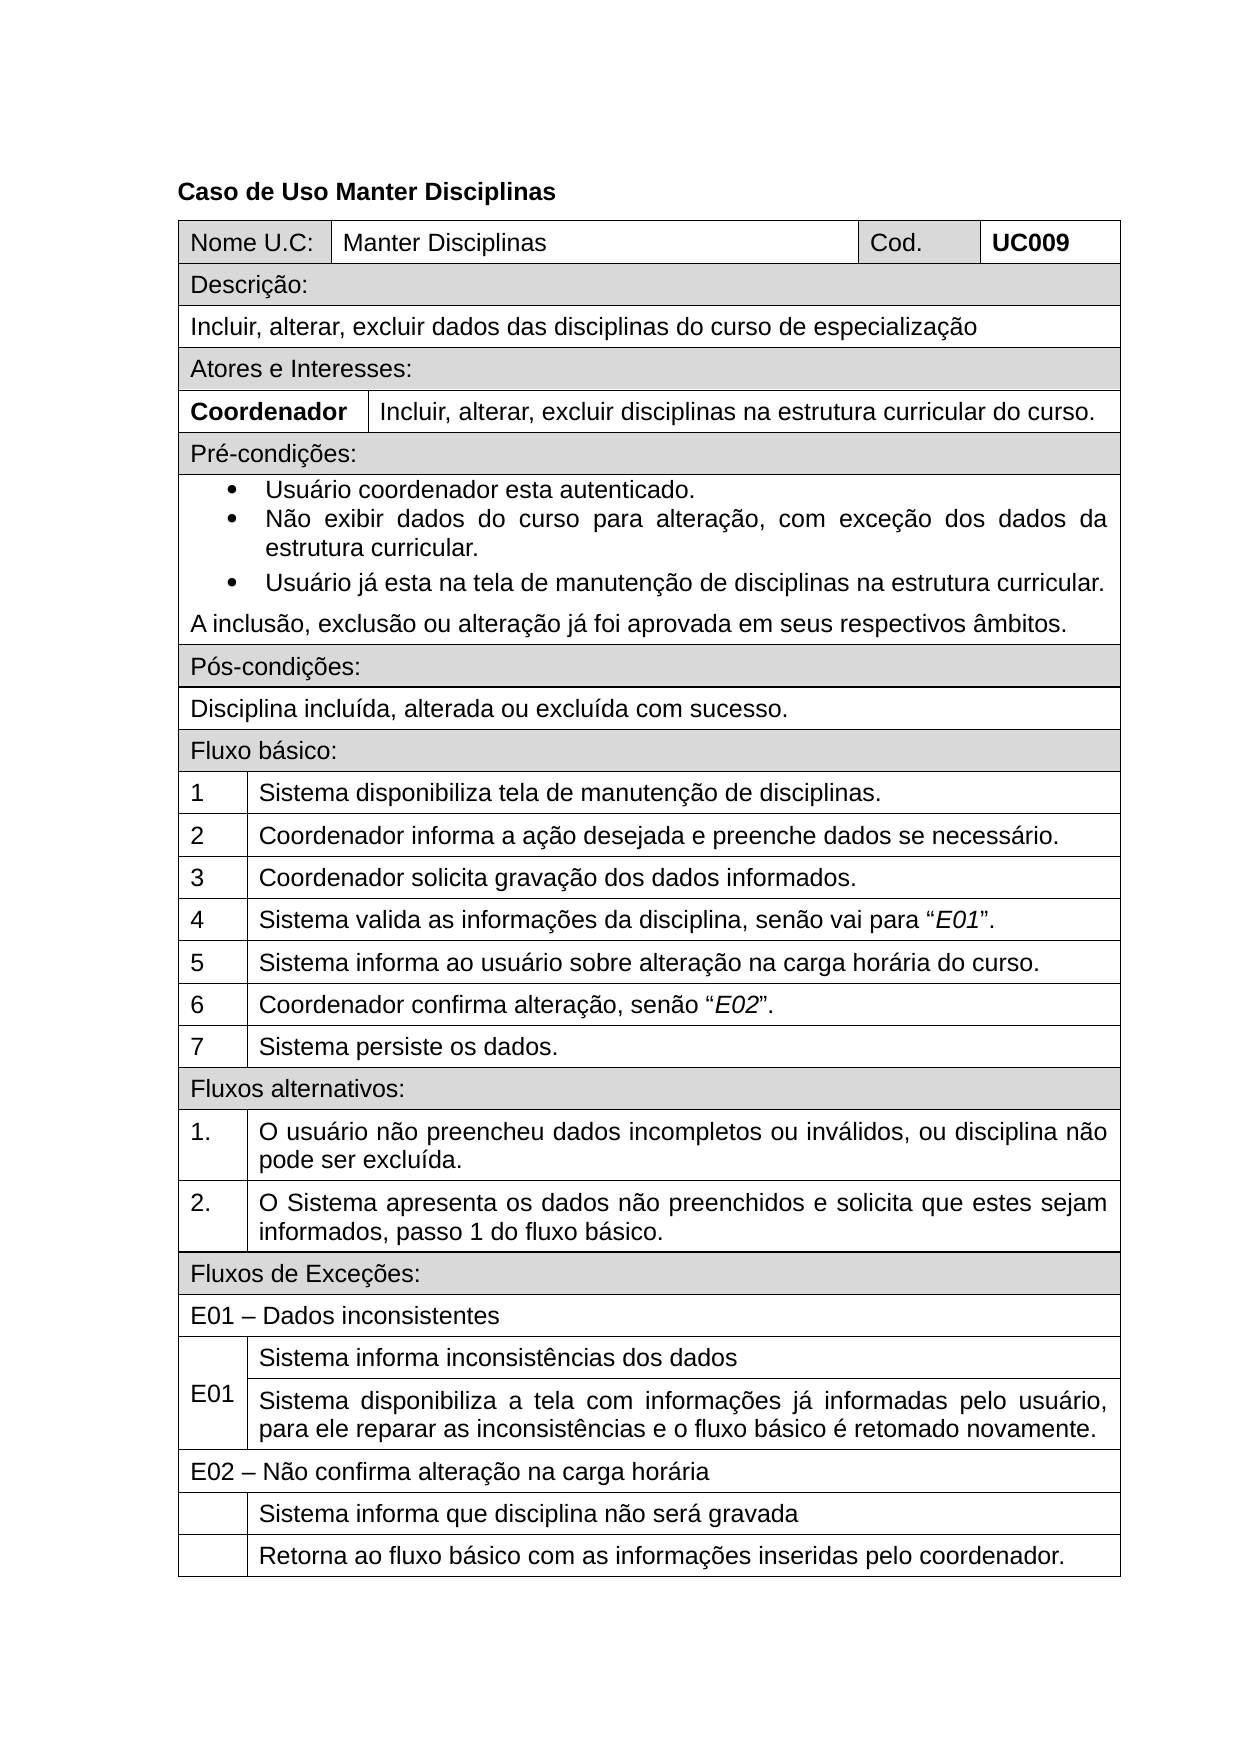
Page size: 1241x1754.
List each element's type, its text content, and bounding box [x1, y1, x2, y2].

table_cell 7 [179, 1026, 247, 1067]
table_header Nome U.C: [179, 221, 331, 263]
table_cell Fluxo básico: [179, 730, 1120, 771]
table_cell Sistema informa inconsistências dos dados [248, 1337, 1120, 1378]
table_cell Sistema disponibiliza a tela com informações já informadas pelo usuário, para ele reparar as inconsistências e o fluxo básico é retomado novamente. [248, 1379, 1120, 1449]
table_cell 4 [179, 899, 247, 940]
table_cell Sistema persiste os dados. [248, 1026, 1120, 1067]
table_cell 6 [179, 984, 247, 1025]
table_cell E01 – Dados inconsistentes [179, 1295, 1120, 1336]
table_header Cod. [859, 221, 980, 263]
table_cell 2. [179, 1181, 247, 1251]
table_cell [179, 1535, 247, 1576]
table_cell O usuário não preencheu dados incompletos ou inválidos, ou disciplina não pode ser excluída. [248, 1110, 1120, 1180]
table_cell E02 – Não confirma alteração na carga horária [179, 1450, 1120, 1492]
table_cell Coordenador solicita gravação dos dados informados. [248, 857, 1120, 898]
table_cell Pós-condições: [179, 645, 1120, 686]
table_cell Incluir, alterar, excluir disciplinas na estrutura curricular do curso. [369, 391, 1120, 432]
table_cell Sistema valida as informações da disciplina, senão vai para “E01”. [248, 899, 1120, 940]
table_cell 5 [179, 941, 247, 982]
table_cell O Sistema apresenta os dados não preenchidos e solicita que estes sejam informados, passo 1 do fluxo básico. [248, 1181, 1120, 1251]
table_cell Sistema disponibiliza tela de manutenção de disciplinas. [248, 772, 1120, 813]
table_cell Coordenador confirma alteração, senão “E02”. [248, 984, 1120, 1025]
table_cell 2 [179, 814, 247, 856]
table_cell Sistema informa ao usuário sobre alteração na carga horária do curso. [248, 941, 1120, 982]
table_header UC009 [981, 221, 1120, 263]
table_cell Disciplina incluída, alterada ou excluída com sucesso. [179, 688, 1120, 729]
subtitle Caso de Uso Manter Disciplinas [177, 177, 1122, 206]
table_cell Atores e Interesses: [179, 348, 1120, 389]
table_cell Descrição: [179, 264, 1120, 305]
table_cell E01 [179, 1337, 247, 1449]
table_cell Incluir, alterar, excluir dados das disciplinas do curso de especialização [179, 306, 1120, 347]
table_cell Coordenador informa a ação desejada e preenche dados se necessário. [248, 814, 1120, 856]
table_cell Retorna ao fluxo básico com as informações inseridas pelo coordenador. [248, 1535, 1120, 1576]
table_header Manter Disciplinas [332, 221, 858, 263]
table_cell 1. [179, 1110, 247, 1180]
table_cell [179, 1493, 247, 1534]
table_cell Usuário coordenador esta autenticado. Não exibir dados do curso para alteração, com exceção dos dados da estrutura curricular. Usuário já esta na tela de manutenção de disciplinas na estrutura curricular. A inclusão, exclusão ou alteração já foi aprovada em seus respectivos âmbitos. [179, 475, 1120, 644]
table_cell Sistema informa que disciplina não será gravada [248, 1493, 1120, 1534]
table_cell 1 [179, 772, 247, 813]
table_cell Coordenador [179, 391, 368, 432]
table_cell Fluxos de Exceções: [179, 1253, 1120, 1294]
table_cell Fluxos alternativos: [179, 1068, 1120, 1109]
table_cell Pré-condições: [179, 433, 1120, 474]
table_cell 3 [179, 857, 247, 898]
